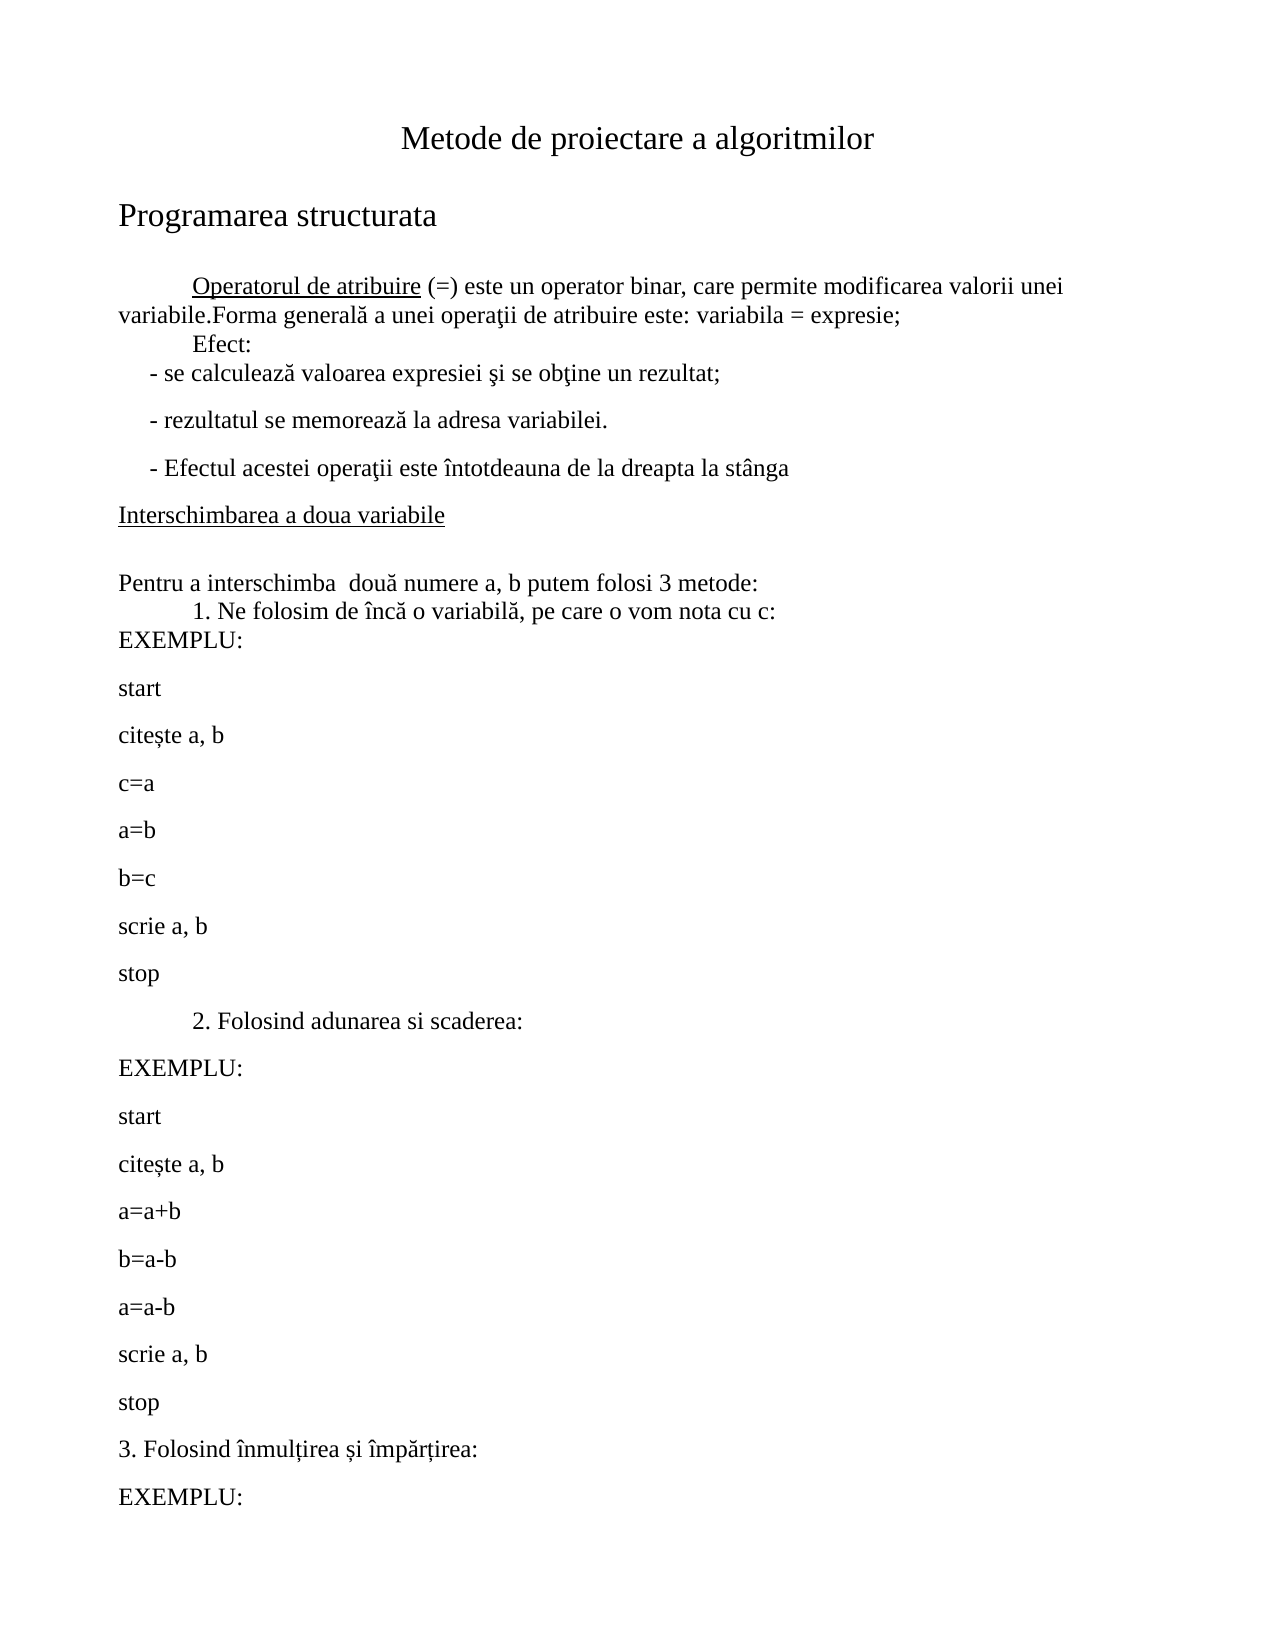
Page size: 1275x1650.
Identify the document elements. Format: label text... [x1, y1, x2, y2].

text b=a-b [118, 1244, 1157, 1273]
text EXEMPLU: [118, 1053, 1157, 1082]
text Efect: [118, 329, 1157, 358]
text EXEMPLU: [118, 1482, 1157, 1511]
list - Efectul acestei operaţii este întotdeauna de la dreapta la stânga [149, 453, 1157, 482]
list - se calculează valoarea expresiei şi se obţine un rezultat; [149, 358, 1157, 386]
text citește a, b [118, 720, 1157, 749]
text citește a, b [118, 1149, 1157, 1177]
text stop [118, 958, 1157, 987]
text scrie a, b [118, 911, 1157, 939]
text Pentru a interschimba două numere a, b putem folosi 3 metode: [118, 568, 1157, 596]
text a=b [118, 816, 1157, 844]
text Interschimbarea a doua variabile [118, 501, 1157, 529]
text Operatorul de atribuire (=) este un operator binar, care permite modificarea valorii unei variabile.Forma generală a unei operaţii de atribuire este: variabila = expresie; [118, 271, 1157, 329]
text b=c [118, 863, 1157, 892]
text Metode de proiectare a algoritmilor [118, 118, 1157, 156]
text a=a+b [118, 1196, 1157, 1225]
text 3. Folosind înmulțirea și împărțirea: [118, 1434, 1157, 1463]
text 1. Ne folosim de încă o variabilă, pe care o vom nota cu c: [118, 596, 1157, 625]
text start [118, 1101, 1157, 1130]
text Programarea structurata [118, 195, 1157, 233]
text c=a [118, 768, 1157, 797]
text stop [118, 1387, 1157, 1416]
list - rezultatul se memorează la adresa variabilei. [149, 405, 1157, 434]
text 2. Folosind adunarea si scaderea: [118, 1006, 1157, 1035]
text EXEMPLU: [118, 625, 1157, 654]
text start [118, 673, 1157, 701]
text a=a-b [118, 1292, 1157, 1320]
text scrie a, b [118, 1339, 1157, 1368]
